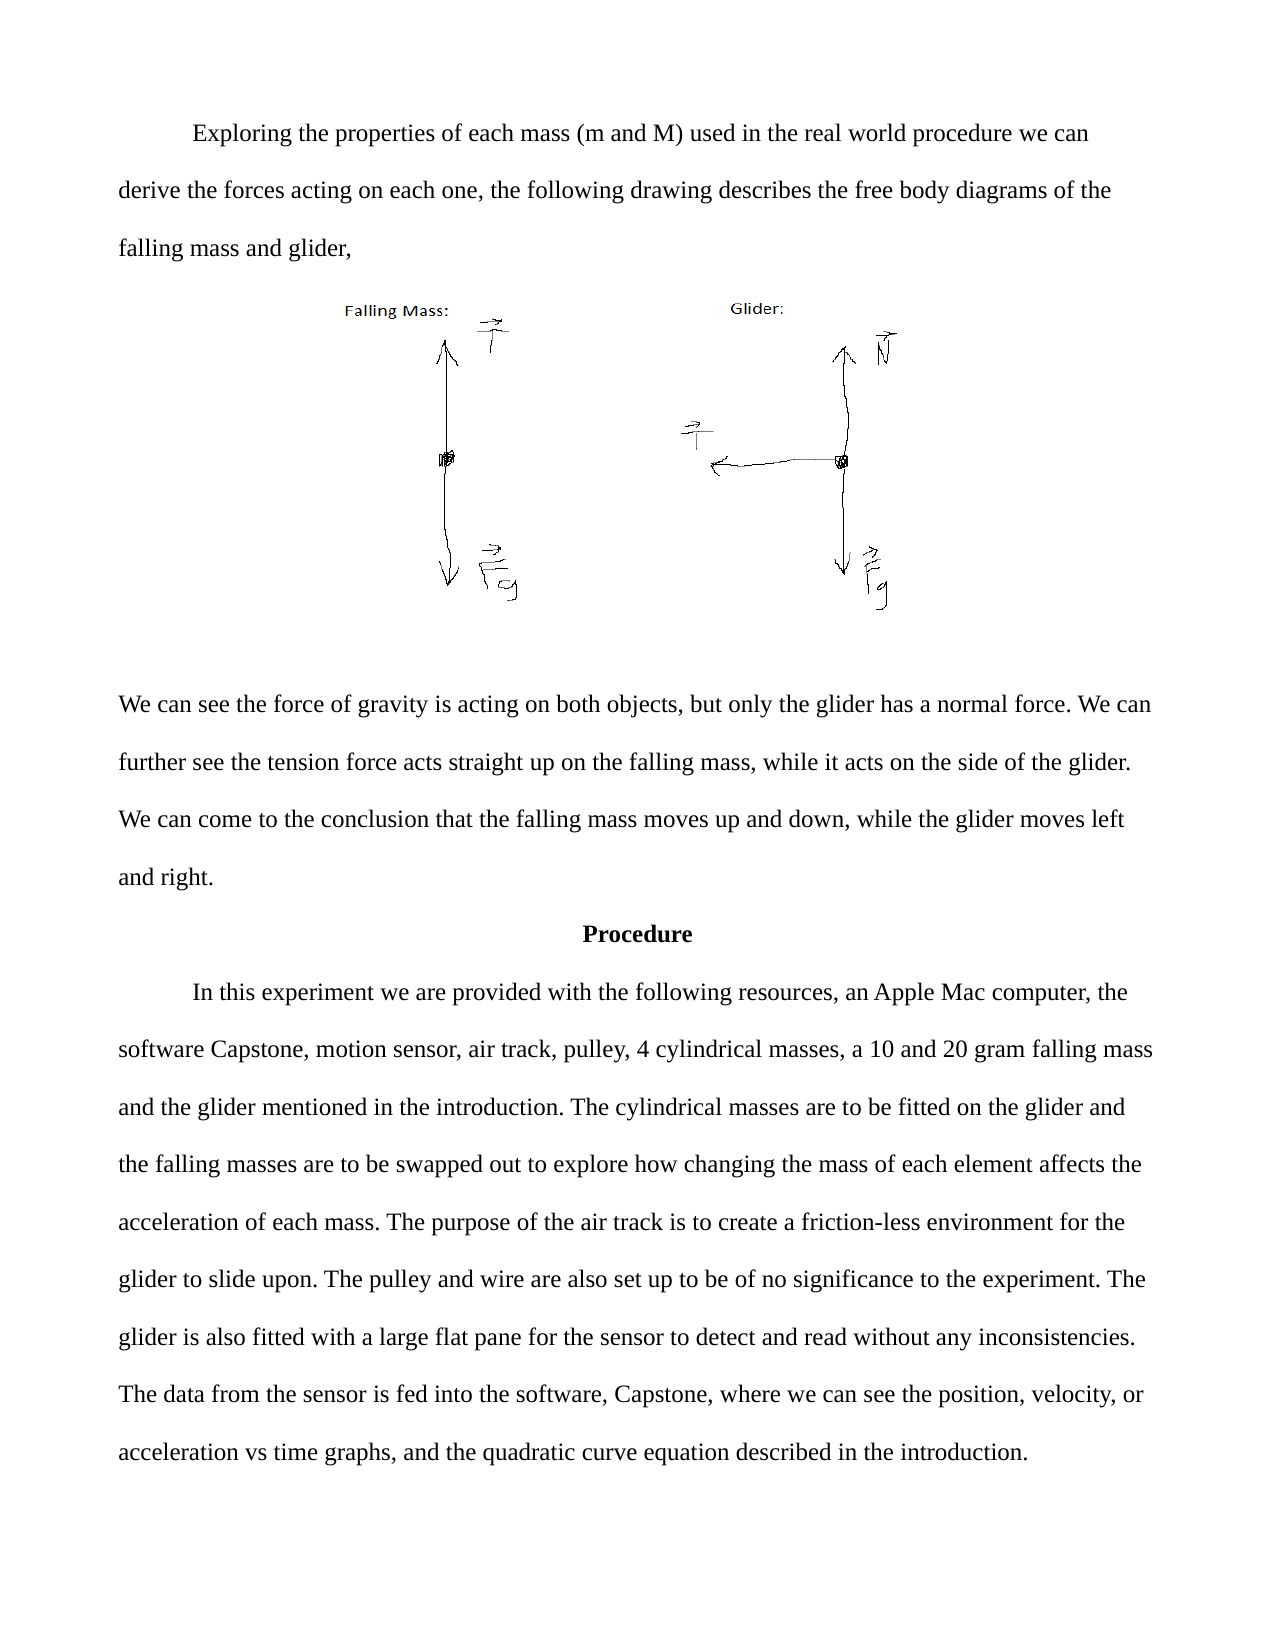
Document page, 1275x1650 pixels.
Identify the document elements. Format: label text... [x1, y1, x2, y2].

text Exploring the properties of each mass (m and M) used in the real world procedure we can derive the forces acting on each one, the following drawing describes the free body diagrams of the falling mass and glider, [118, 118, 1157, 262]
text Procedure [118, 919, 1157, 948]
text In this experiment we are provided with the following resources, an Apple Mac computer, the software Capstone, motion sensor, air track, pulley, 4 cylindrical masses, a 10 and 20 gram falling mass and the glider mentioned in the introduction. The cylindrical masses are to be fitted on the glider and the falling masses are to be swapped out to explore how changing the mass of each element affects the acceleration of each mass. The purpose of the air track is to create a friction-less environment for the glider to slide upon. The pulley and wire are also set up to be of no significance to the experiment. The glider is also fitted with a large flat pane for the sensor to detect and read without any inconsistencies. The data from the sensor is fed into the software, Capstone, where we can see the position, velocity, or acceleration vs time graphs, and the quadratic curve equation described in the introduction. [118, 977, 1157, 1466]
picture [323, 290, 952, 632]
text We can see the force of gravity is acting on both objects, but only the glider has a normal force. We can further see the tension force acts straight up on the falling mass, while it acts on the side of the glider. We can come to the conclusion that the falling mass moves up and down, while the glider moves left and right. [118, 291, 1157, 891]
